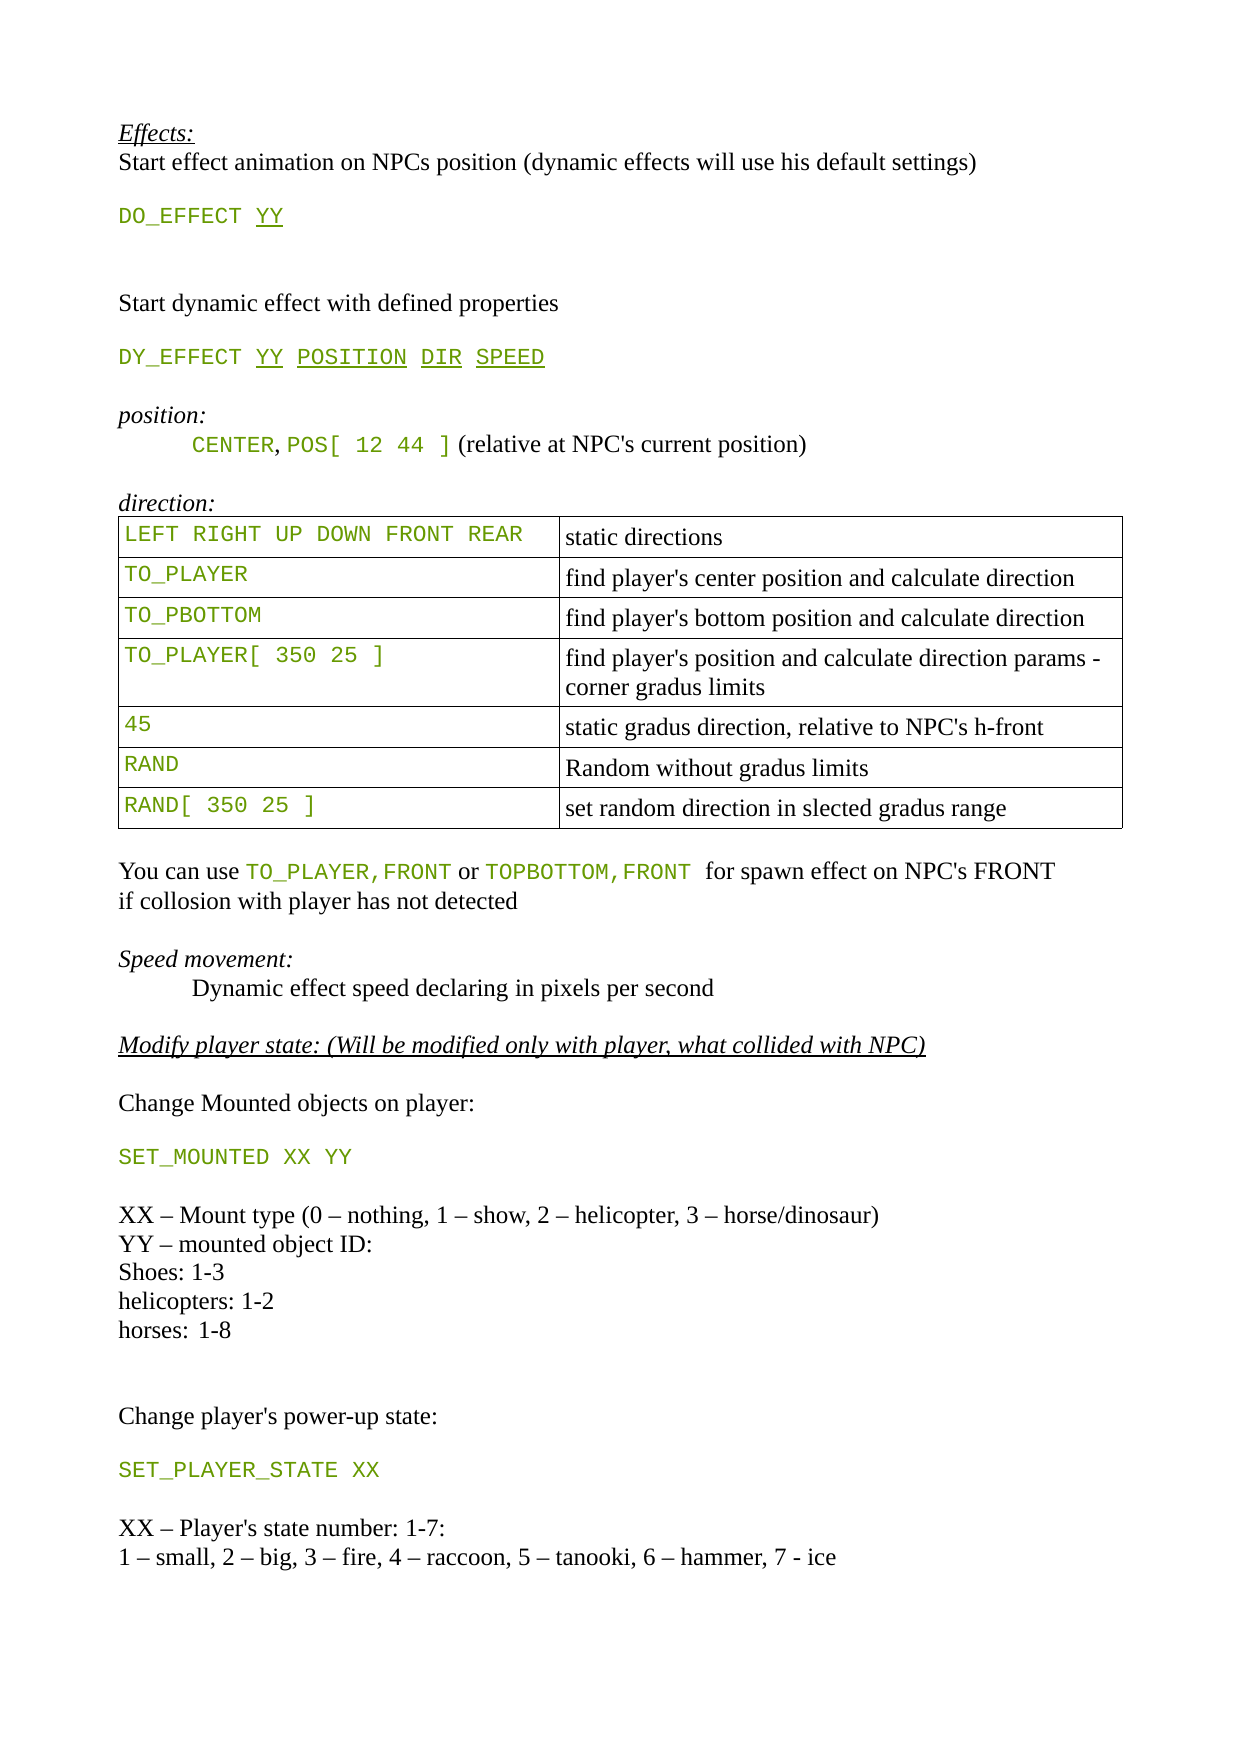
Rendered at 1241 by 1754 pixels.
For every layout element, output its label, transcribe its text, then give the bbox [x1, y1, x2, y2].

text XX – Mount type (0 – nothing, 1 – show, 2 – helicopter, 3 – horse/dinosaur) [118, 1200, 1122, 1229]
table_cell TO_PLAYER [119, 558, 559, 597]
text Shoes: 1-3 helicopters: 1-2 horses: 1-8 [118, 1257, 1122, 1344]
text Start dynamic effect with defined properties [118, 288, 1122, 317]
table_cell set random direction in slected gradus range [560, 788, 1122, 827]
table_cell TO_PLAYER[ 350 25 ] [119, 639, 559, 706]
text position: [118, 400, 1122, 429]
text Speed movement: [118, 944, 1122, 973]
table_cell static gradus direction, relative to NPC's h-front [560, 707, 1122, 747]
table_cell TO_PBOTTOM [119, 598, 559, 637]
text SET_PLAYER_STATE XX [118, 1459, 1122, 1484]
text Effects: [118, 118, 1122, 147]
table_cell find player's position and calculate direction params - corner gradus limits [560, 639, 1122, 706]
table_cell find player's bottom position and calculate direction [560, 598, 1122, 637]
text CENTER, POS[ 12 44 ] (relative at NPC's current position) [118, 429, 1122, 459]
text XX – Player's state number: 1-7: 1 – small, 2 – big, 3 – fire, 4 – raccoon, 5 – tanooki, 6 – hammer, 7 - ice [118, 1484, 1122, 1571]
text Modify player state: (Will be modified only with player, what collided with NPC) [118, 1030, 1122, 1059]
text You can use TO_PLAYER,FRONT or TOPBOTTOM,FRONT for spawn effect on NPC's FRONT if collosion with player has not detected [118, 856, 1122, 915]
text Change Mounted objects on player: [118, 1088, 1122, 1116]
table_header LEFT RIGHT UP DOWN FRONT REAR [119, 517, 559, 557]
text Dynamic effect speed declaring in pixels per second [118, 973, 1122, 1001]
text SET_MOUNTED XX YY [118, 1145, 1122, 1171]
table_cell Random without gradus limits [560, 748, 1122, 787]
text Change player's power-up state: [118, 1401, 1122, 1430]
text YY – mounted object ID: [118, 1229, 1122, 1257]
table_cell RAND [119, 748, 559, 787]
table_cell 45 [119, 707, 559, 747]
text DO_EFFECT YY [118, 204, 1122, 230]
text direction: [118, 488, 1122, 516]
text Start effect animation on NPCs position (dynamic effects will use his default settings) [118, 147, 1122, 176]
table_cell RAND[ 350 25 ] [119, 788, 559, 827]
table_header static directions [560, 517, 1122, 557]
table_cell find player's center position and calculate direction [560, 558, 1122, 597]
text DY_EFFECT YY POSITION DIR SPEED [118, 345, 1122, 371]
